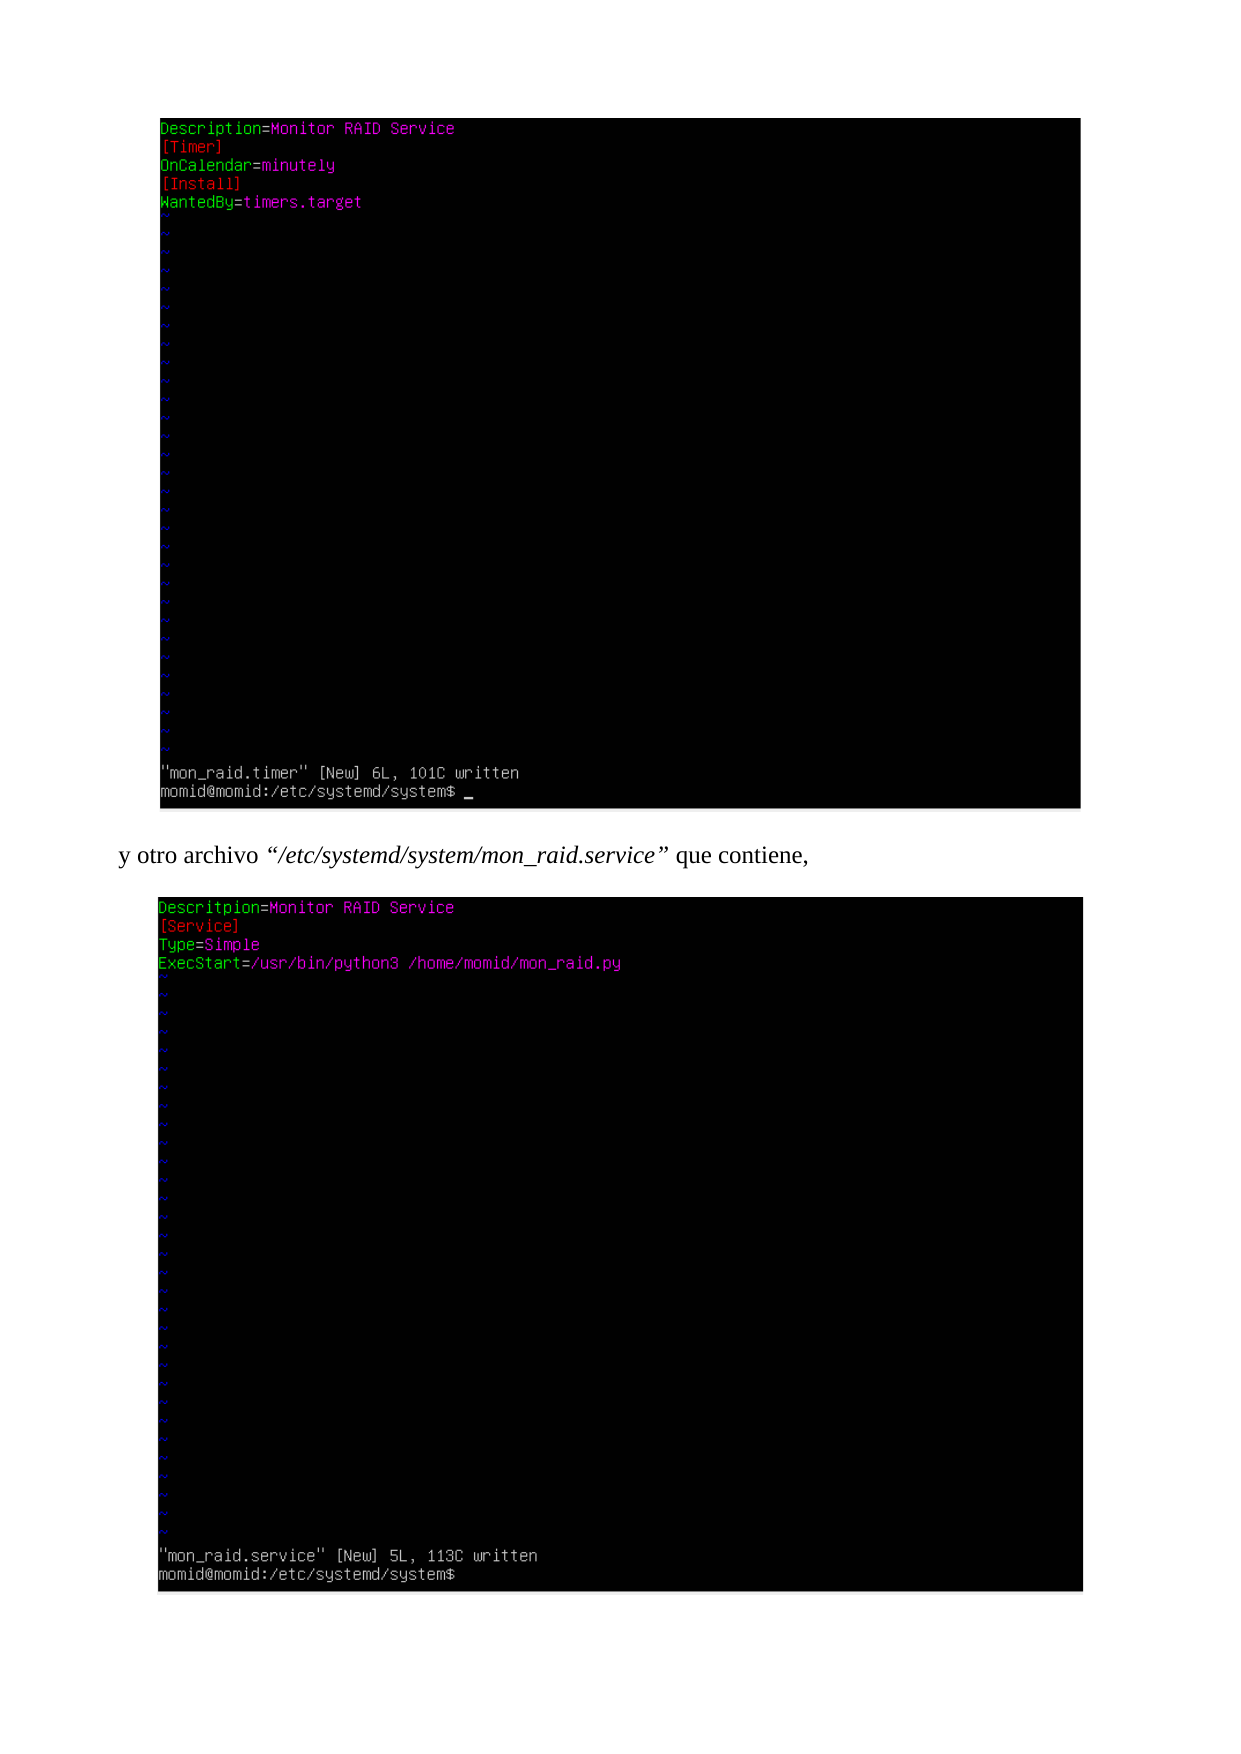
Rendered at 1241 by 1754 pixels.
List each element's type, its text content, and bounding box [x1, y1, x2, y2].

picture [159, 118, 1081, 812]
picture [157, 897, 1084, 1595]
text y otro archivo “/etc/systemd/system/mon_raid.service” que contiene, [118, 840, 1122, 869]
